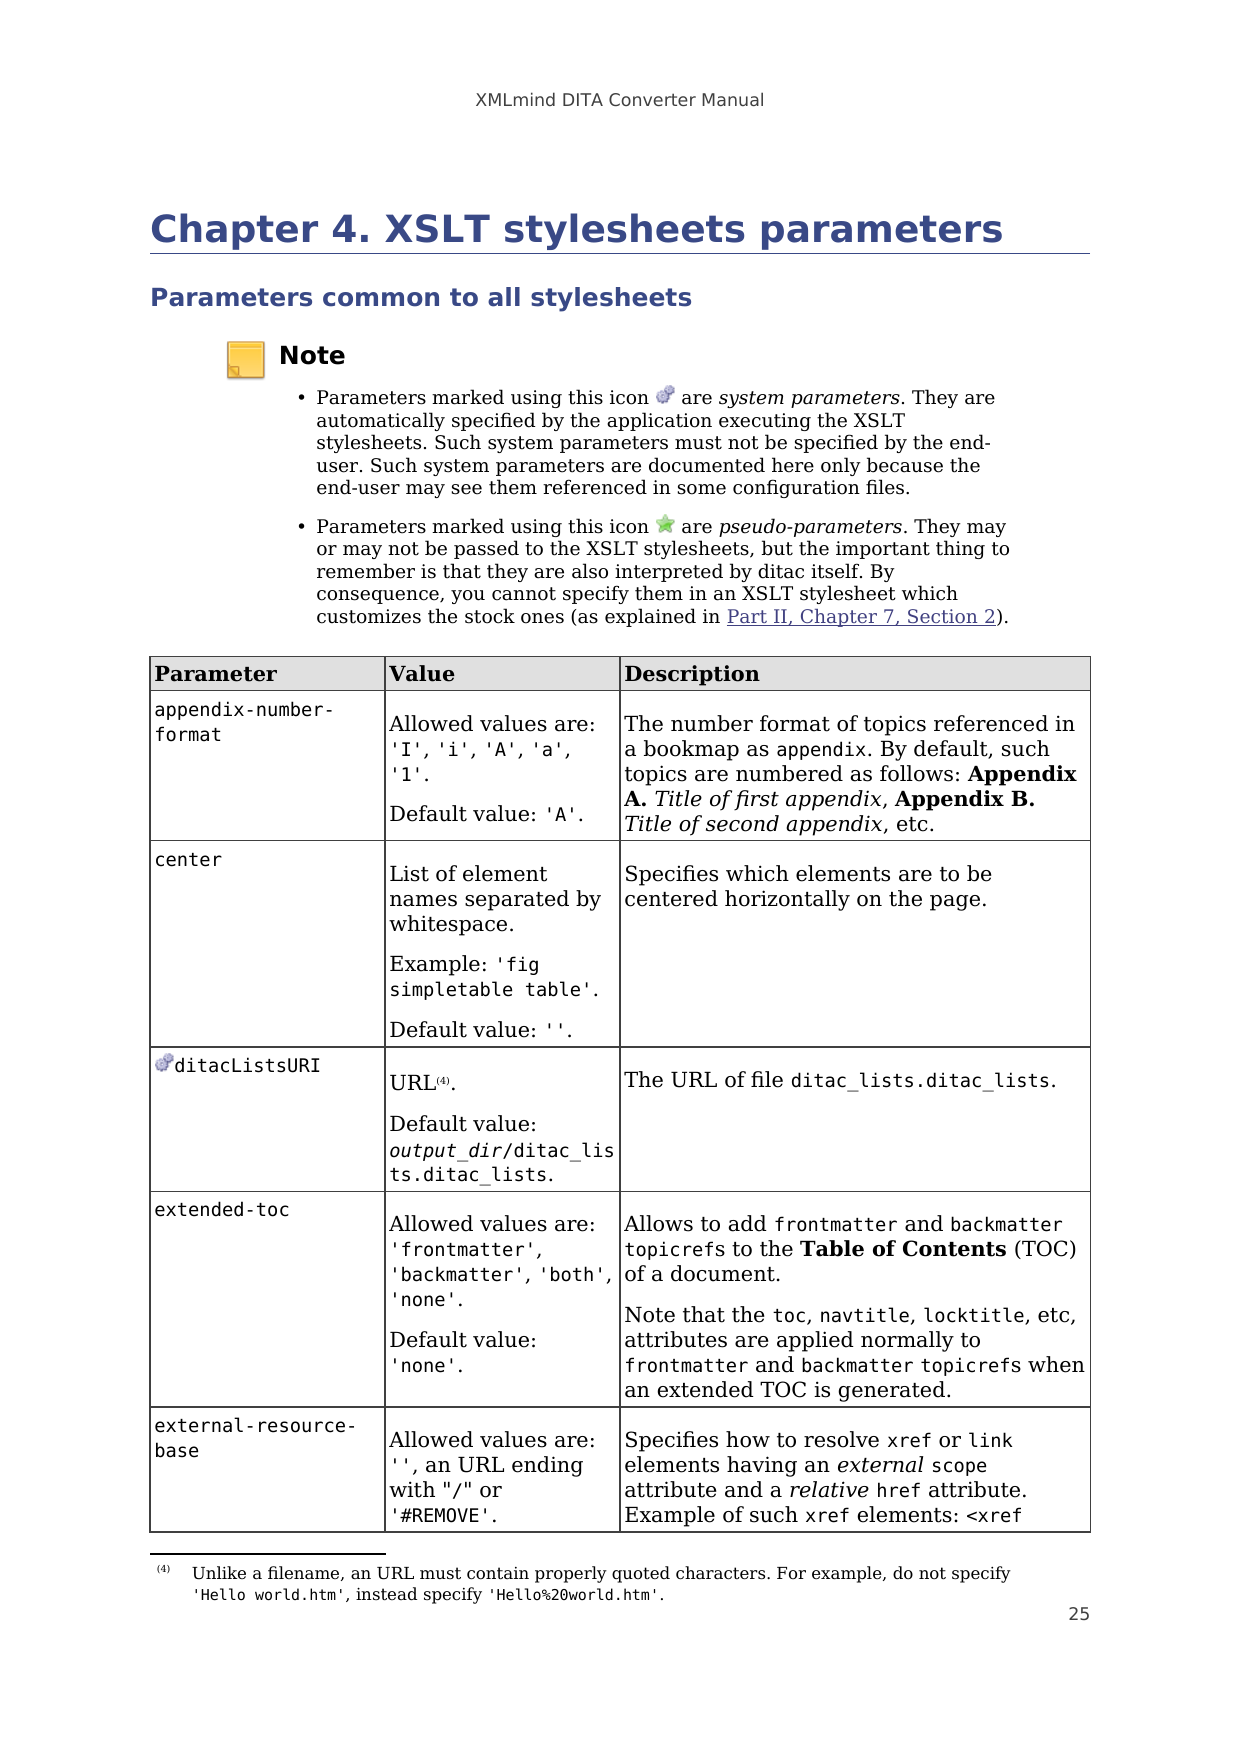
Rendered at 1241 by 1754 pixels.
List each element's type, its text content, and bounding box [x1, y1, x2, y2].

text Parameters common to all stylesheets [150, 282, 1090, 312]
table_cell Allowed values are: 'frontmatter', 'backmatter', 'both', 'none'. Default value: 'none'. [386, 1192, 619, 1406]
table_cell ditacListsURI [151, 1048, 384, 1191]
subtitle Chapter 4. XSLT stylesheets parameters [150, 206, 1090, 253]
table_cell external-resource-base [151, 1408, 384, 1531]
table_cell Allowed values are: '', an URL ending with "/" or '#REMOVE'. [386, 1408, 619, 1531]
table_header Note Parameters marked using this icon are system parameters. They are automatically specified by the application executing the XSLT stylesheets. Such system parameters must not be specified by the end-user. Such system parameters are documented here only because the end-user may see them referenced in some configuration files. Parameters marked using this icon are pseudo-parameters. They may or may not be passed to the XSLT stylesheets, but the important thing to remember is that they are also interpreted by ditac itself. By consequence, you cannot specify them in an XSLT stylesheet which customizes the stock ones (as explained in Part II, Chapter 7, Section 2). [279, 340, 1015, 628]
table_cell appendix-number-format [151, 691, 384, 840]
table_cell Allowed values are: 'I', 'i', 'A', 'a', '1'. Default value: 'A'. [386, 691, 619, 840]
table_header Description [621, 657, 1090, 690]
table_header Parameter [151, 657, 384, 690]
picture [655, 513, 676, 534]
table_cell List of element names separated by whitespace. Example: 'fig simpletable table'. Default value: ''. [386, 841, 619, 1046]
table_cell center [151, 841, 384, 1046]
table_header [225, 340, 279, 628]
picture [154, 1052, 175, 1073]
picture [655, 384, 676, 405]
table_cell Specifies how to resolve xref or link elements having an external scope attribute and a relative href attribute. Example of such xref elements: <xref [621, 1408, 1090, 1531]
table_header Value [386, 657, 619, 690]
picture [225, 340, 267, 382]
table_cell extended-toc [151, 1192, 384, 1406]
table_cell The number format of topics referenced in a bookmap as appendix. By default, such topics are numbered as follows: Appendix A. Title of first appendix, Appendix B. Title of second appendix, etc. [621, 691, 1090, 840]
table_cell Specifies which elements are to be centered horizontally on the page. [621, 841, 1090, 1046]
table_cell The URL of file ditac_lists.ditac_lists. [621, 1048, 1090, 1191]
table_cell Allows to add frontmatter and backmatter topicrefs to the Table of Contents (TOC) of a document. Note that the toc, navtitle, locktitle, etc, attributes are applied normally to frontmatter and backmatter topicrefs when an extended TOC is generated. [621, 1192, 1090, 1406]
table_cell URL(4). Default value: output_dir/ditac_lists.ditac_lists. [386, 1048, 619, 1191]
